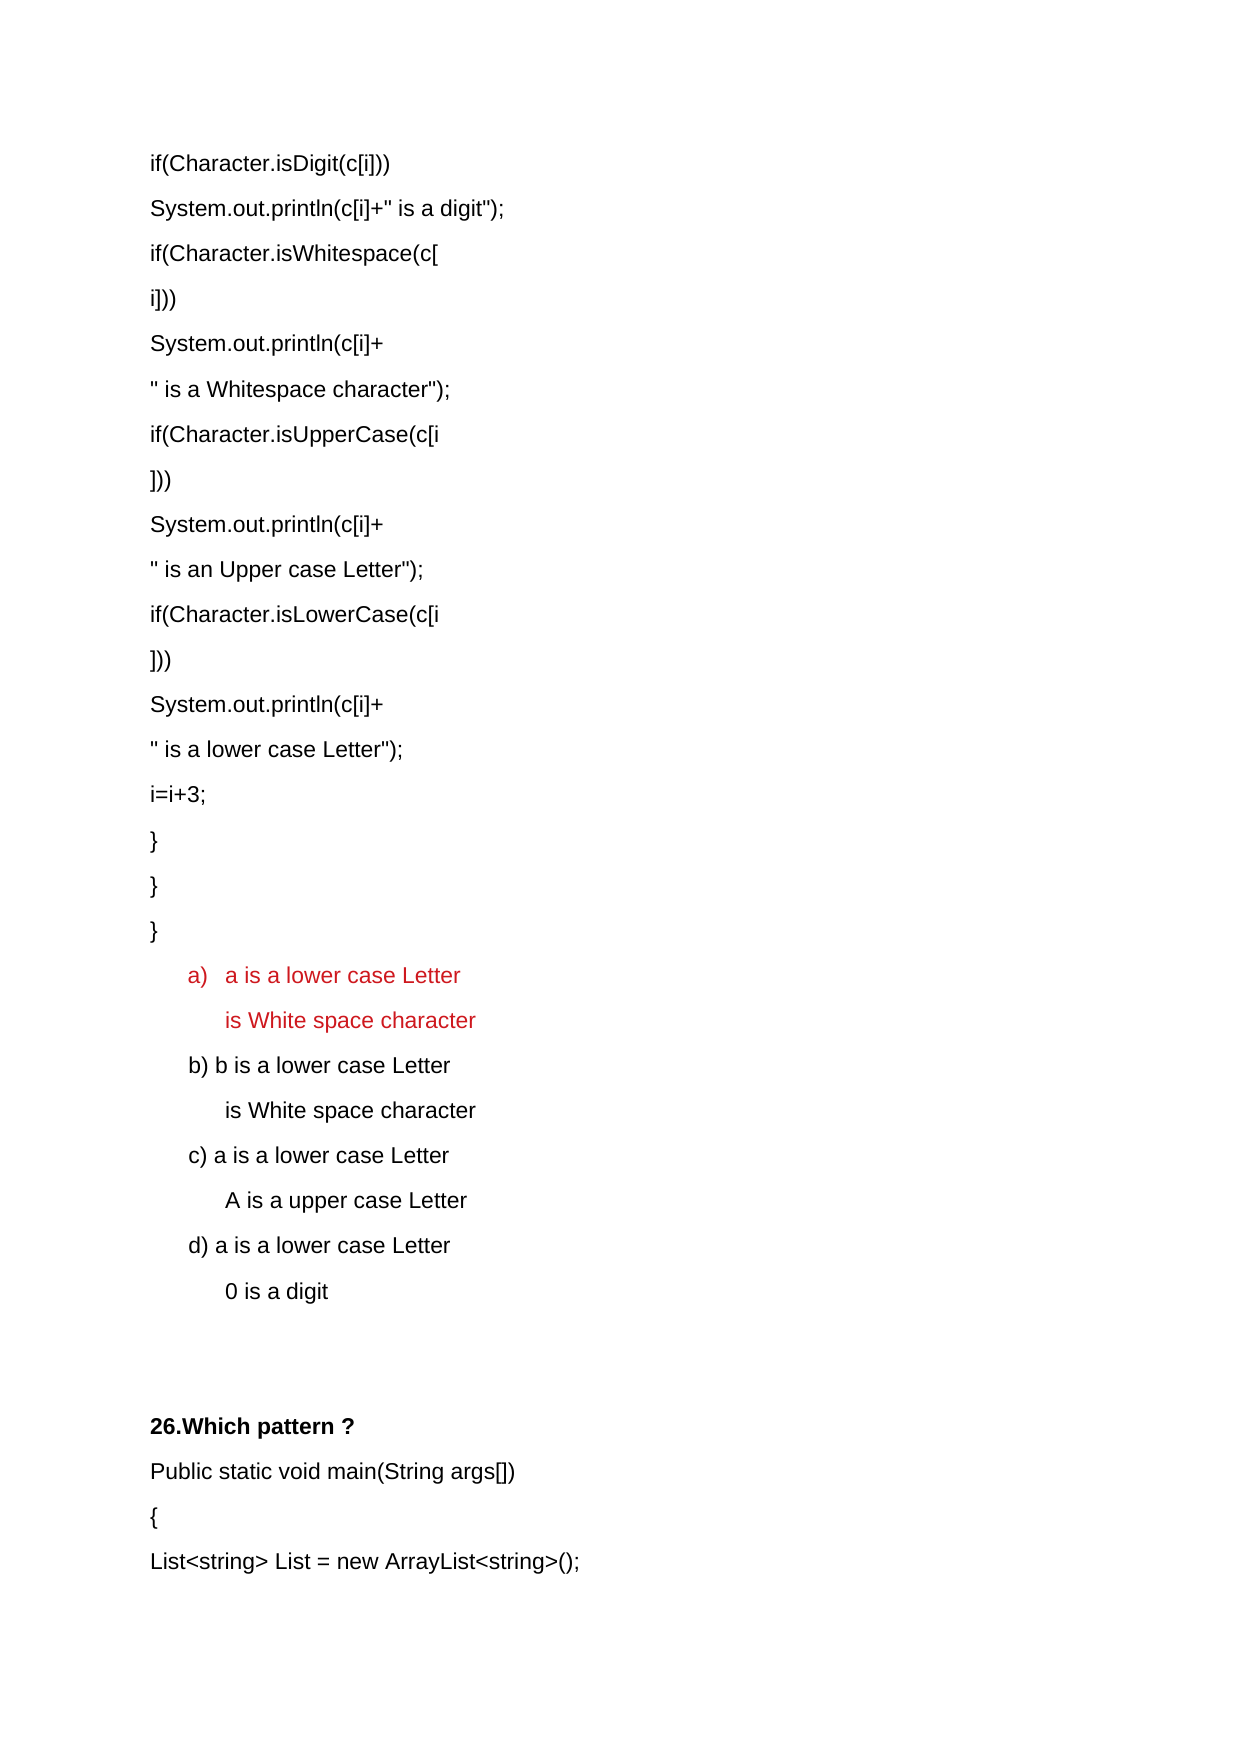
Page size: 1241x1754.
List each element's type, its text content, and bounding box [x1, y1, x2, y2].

text } [150, 917, 1090, 943]
text List<string> List = new ArrayList<string>(); [150, 1548, 1090, 1574]
text System.out.println(c[i]+" is a digit"); [150, 195, 1090, 221]
text 0 is a digit [150, 1278, 1090, 1304]
text System.out.println(c[i]+ [150, 691, 1090, 718]
text if(Character.isLowerCase(c[i [150, 601, 1090, 627]
text ])) [150, 646, 1090, 672]
text 26.Which pattern ? [150, 1413, 1090, 1439]
text " is a Whitespace character"); [150, 376, 1090, 402]
text if(Character.isDigit(c[i])) [150, 150, 1090, 176]
text ])) [150, 466, 1090, 492]
text A is a upper case Letter [150, 1187, 1090, 1214]
text i])) [150, 285, 1090, 312]
text } [150, 872, 1090, 898]
text i=i+3; [150, 781, 1090, 808]
text if(Character.isWhitespace(c[ [150, 240, 1090, 267]
text { [150, 1503, 1090, 1529]
text } [150, 827, 1090, 853]
text System.out.println(c[i]+ [150, 511, 1090, 537]
text d) a is a lower case Letter [150, 1232, 1090, 1259]
text System.out.println(c[i]+ [150, 330, 1090, 357]
text is White space character [150, 1007, 1090, 1033]
text is White space character [150, 1097, 1090, 1123]
text " is an Upper case Letter"); [150, 556, 1090, 582]
text " is a lower case Letter"); [150, 736, 1090, 763]
text if(Character.isUpperCase(c[i [150, 421, 1090, 447]
text b) b is a lower case Letter [150, 1052, 1090, 1078]
text c) a is a lower case Letter [150, 1142, 1090, 1169]
text Public static void main(String args[]) [150, 1458, 1090, 1484]
list a is a lower case Letter [187, 962, 1090, 988]
